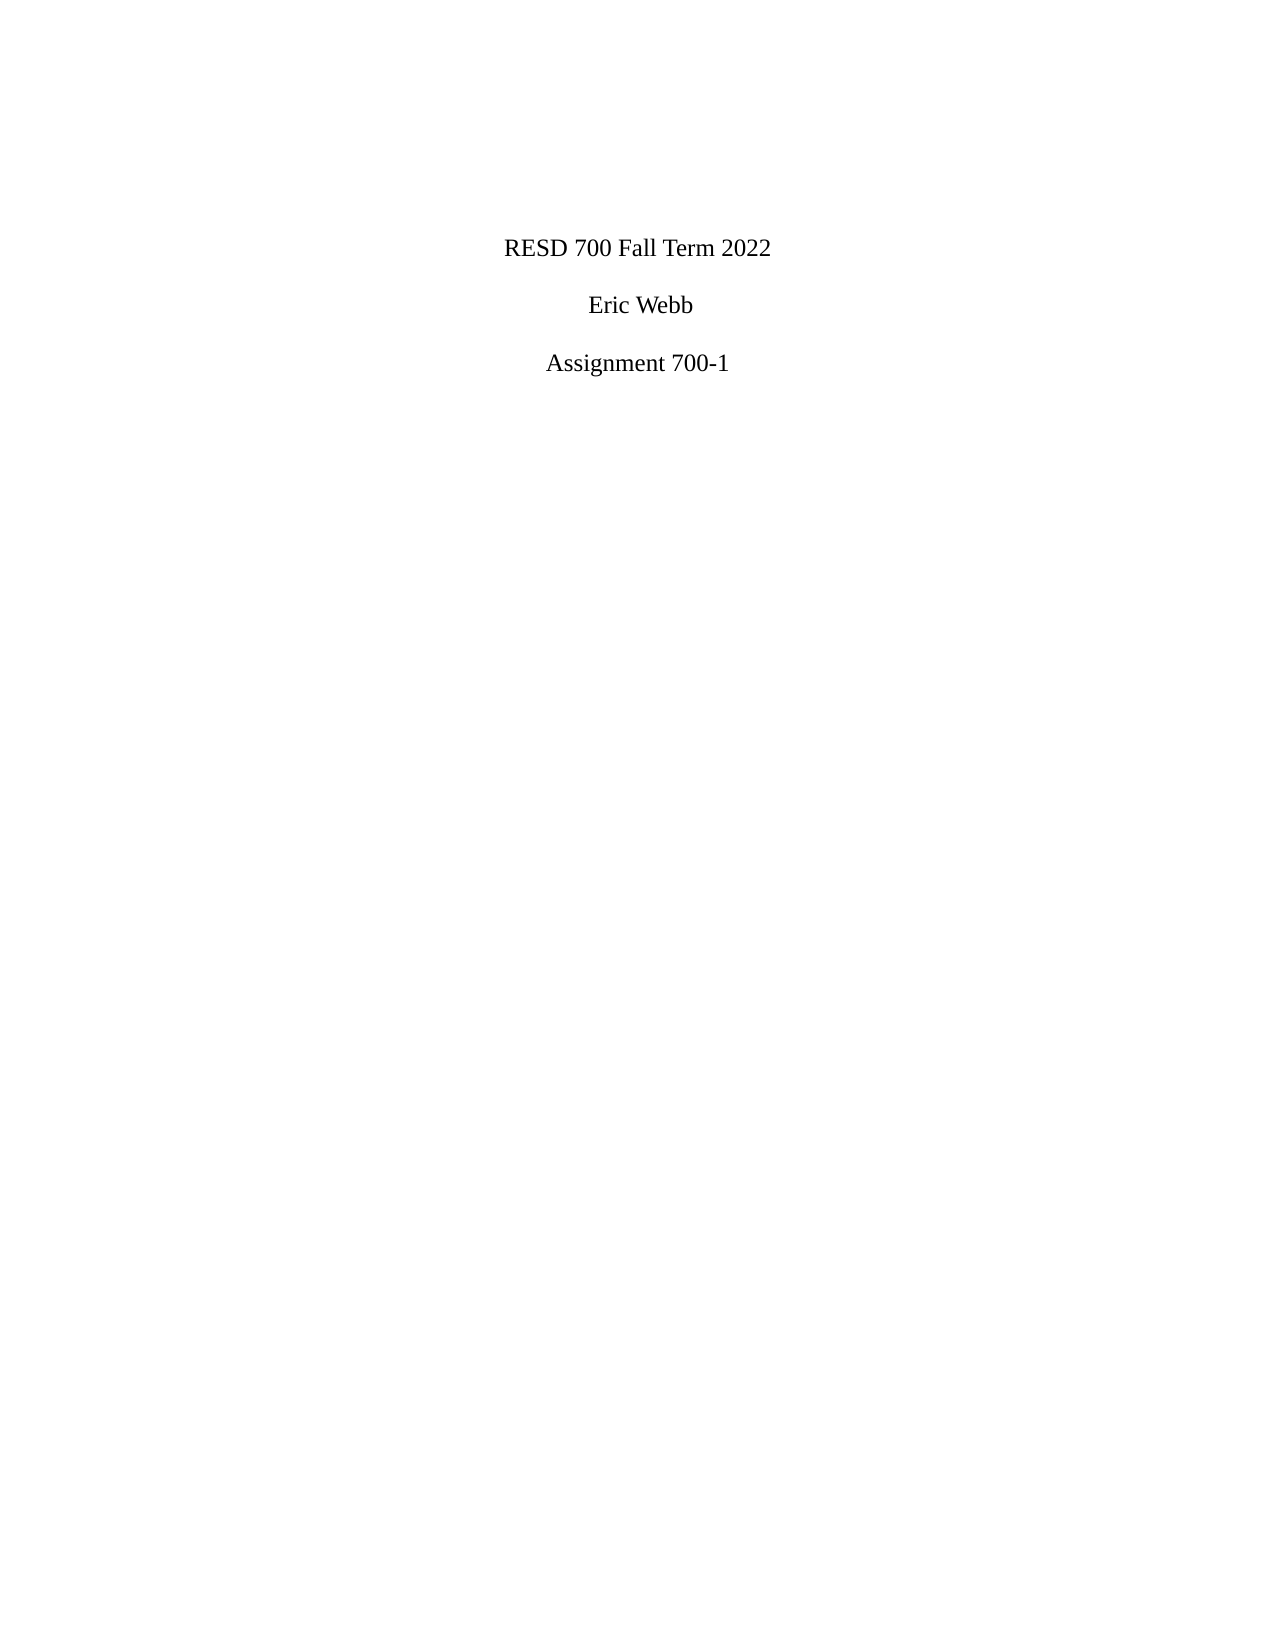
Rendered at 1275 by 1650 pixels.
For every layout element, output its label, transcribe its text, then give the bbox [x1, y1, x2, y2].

text Assignment 700-1 [118, 348, 1157, 377]
text RESD 700 Fall Term 2022 [118, 233, 1157, 262]
text Eric Webb [118, 291, 1157, 319]
